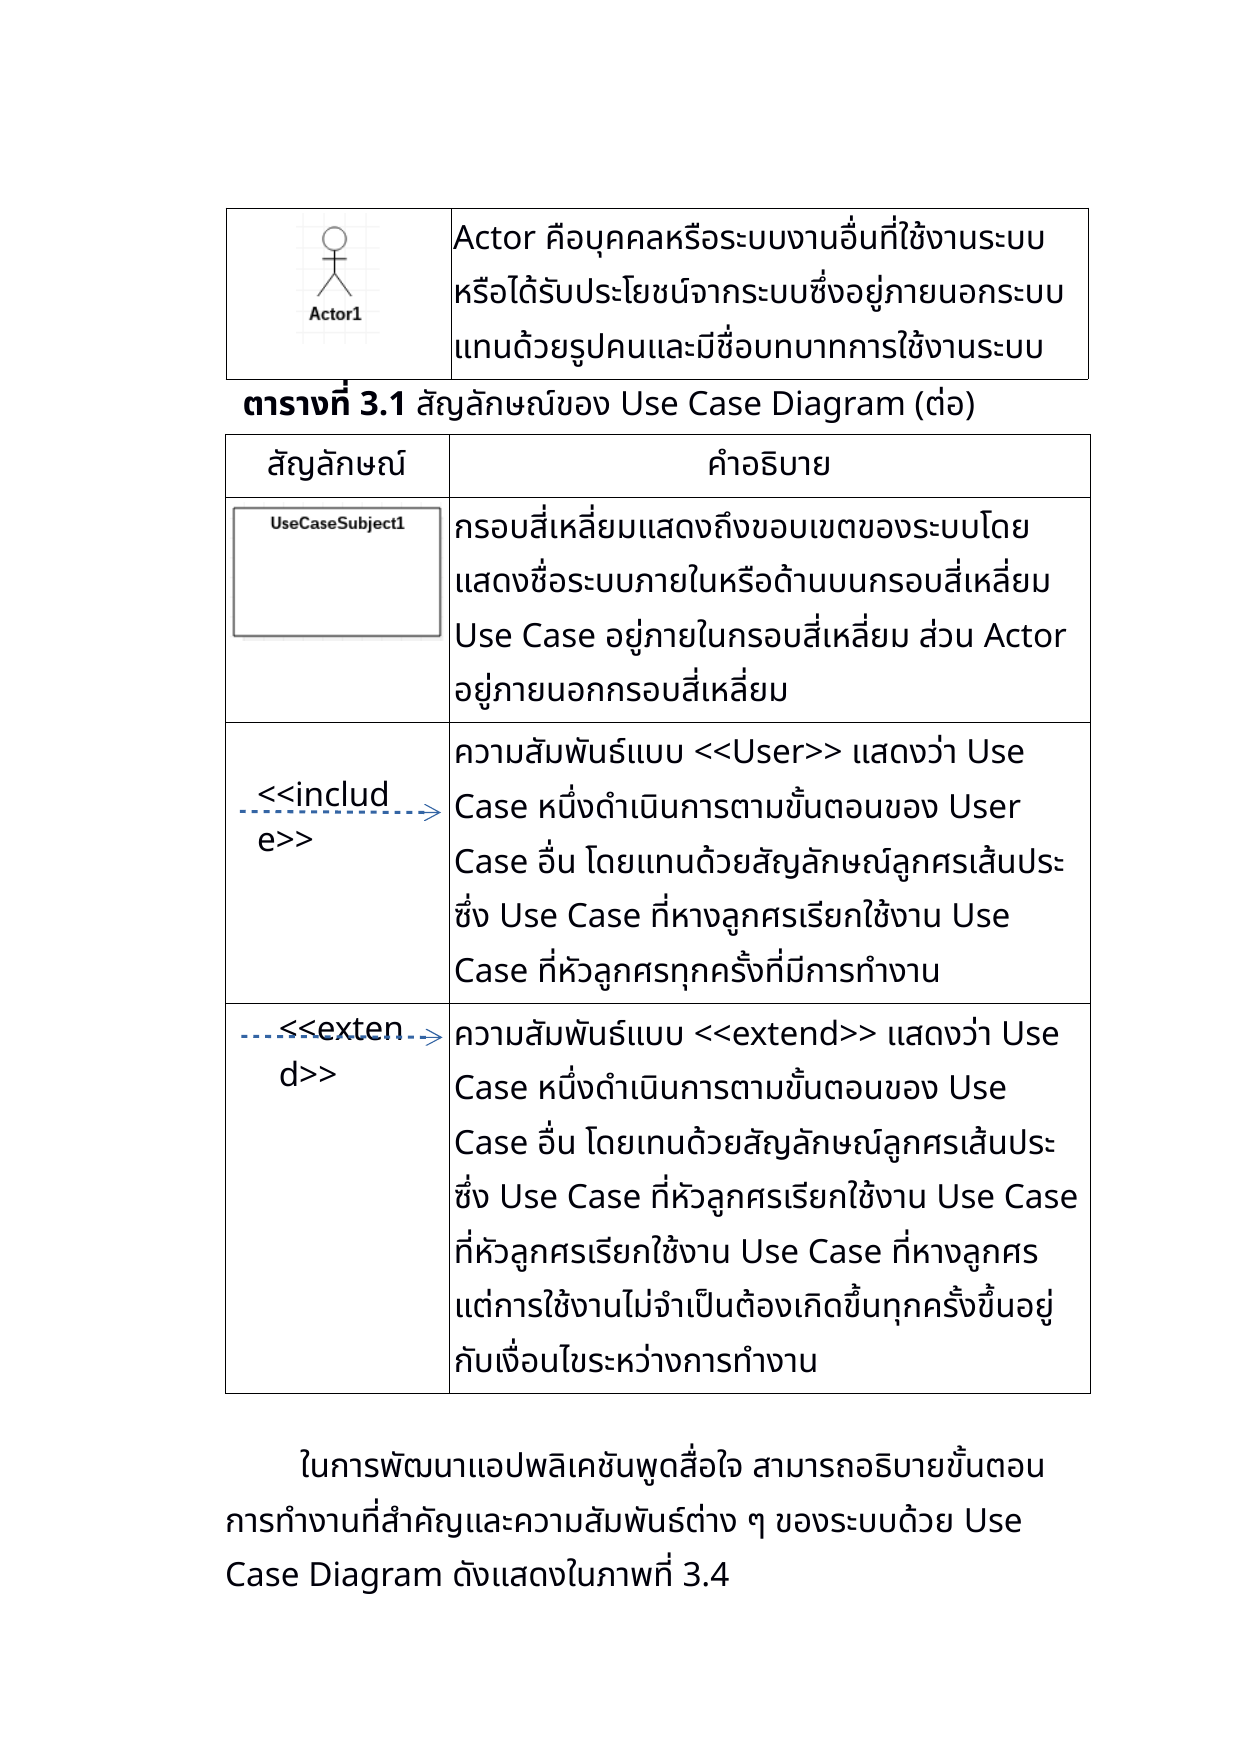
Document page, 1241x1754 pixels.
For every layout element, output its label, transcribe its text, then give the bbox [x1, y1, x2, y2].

table_header สัญลักษณ์ [226, 435, 449, 496]
table_cell Actor คือบุคคลหรือระบบงานอื่นที่ใช้งานระบบหรือได้รับประโยชน์จากระบบซึ่งอยู่ภายนอกระบบ แทนด้วยรูปคนและมีชื่อบทบาทการใช้งานระบบ [452, 209, 1088, 379]
text ตารางที่ 3.1 สัญลักษณ์ของ Use Case Diagram (ต่อ) [225, 379, 1090, 430]
table_cell [226, 723, 449, 1003]
table_cell ความสัมพันธ์แบบ <<User>> แสดงว่า Use Case หนึ่งดำเนินการตามขั้นตอนของ User Case อื่น โดยแทนด้วยสัญลักษณ์ลูกศรเส้นประ ซึ่ง Use Case ที่หางลูกศรเรียกใช้งาน Use Case ที่หัวลูกศรทุกครั้งที่มีการทำงาน [450, 723, 1090, 1003]
table_cell [227, 209, 451, 379]
table_cell [226, 498, 449, 722]
table_header คำอธิบาย [450, 435, 1090, 496]
table_cell ความสัมพันธ์แบบ <<extend>> แสดงว่า Use Case หนึ่งดำเนินการตามขั้นตอนของ Use Case อื่น โดยเทนด้วยสัญลักษณ์ลูกศรเส้นประ ซึ่ง Use Case ที่หัวลูกศรเรียกใช้งาน Use Case ที่หัวลูกศรเรียกใช้งาน Use Case ที่หางลูกศร แต่การใช้งานไม่จำเป็นต้องเกิดขึ้นทุกครั้งขึ้นอยู่กับเงื่อนไขระหว่างการทำงาน [450, 1004, 1090, 1393]
table_cell [226, 1004, 449, 1393]
picture [296, 213, 380, 344]
text ในการพัฒนาแอปพลิเคชันพูดสื่อใจ สามารถอธิบายขั้นตอนการทำงานที่สำคัญและความสัมพันธ์ต่าง ๆ ของระบบด้วย Use Case Diagram ดังแสดงในภาพที่ 3.4 [225, 1442, 1090, 1602]
table_cell กรอบสี่เหลี่ยมแสดงถึงขอบเขตของระบบโดยแสดงชื่อระบบภายในหรือด้านบนกรอบสี่เหลี่ยม Use Case อยู่ภายในกรอบสี่เหลี่ยม ส่วน Actor อยู่ภายนอกกรอบสี่เหลี่ยม [450, 498, 1090, 722]
picture [229, 502, 444, 641]
